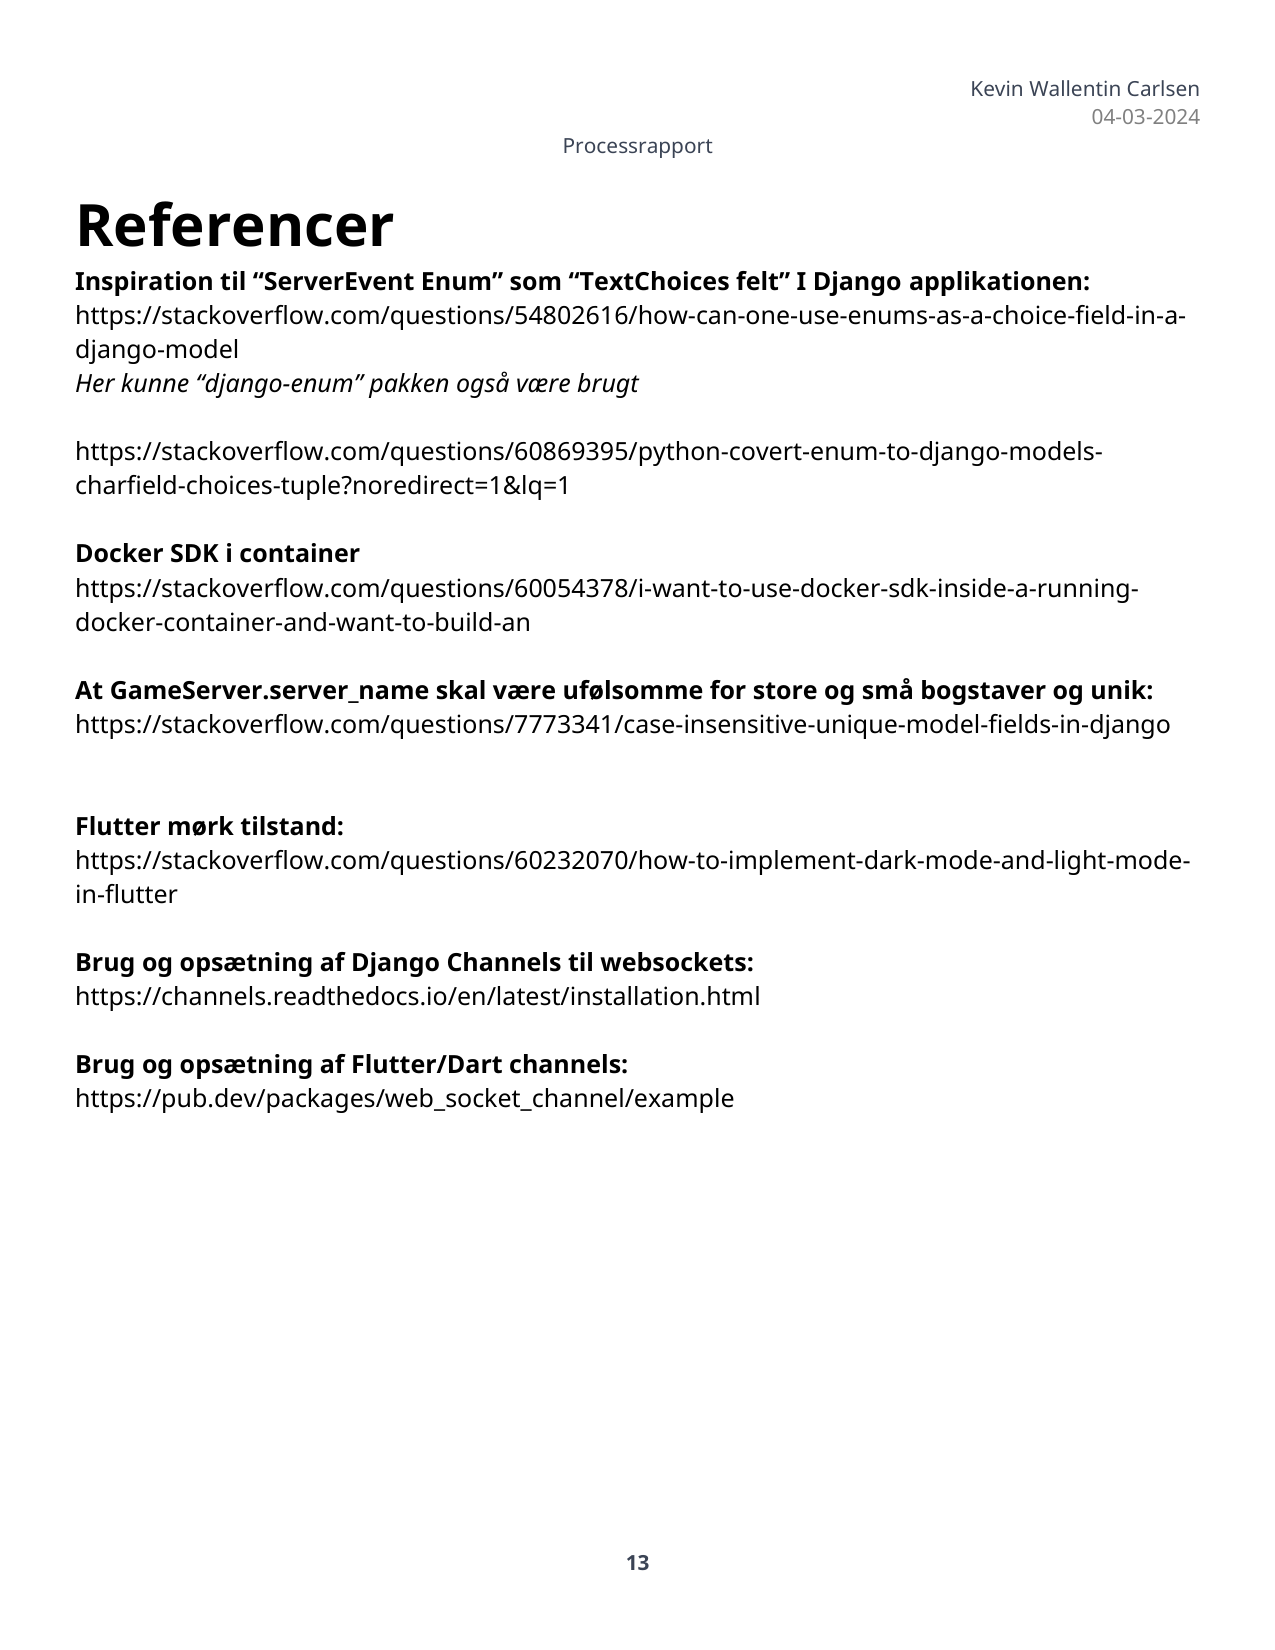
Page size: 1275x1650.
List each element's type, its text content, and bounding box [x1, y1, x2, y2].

text Inspiration til “ServerEvent Enum” som “TextChoices felt” I Django applikationen: [75, 264, 1200, 298]
text https://stackoverflow.com/questions/60054378/i-want-to-use-docker-sdk-inside-a-running-docker-container-and-want-to-build-an [75, 570, 1200, 638]
text At GameServer.server_name skal være ufølsomme for store og små bogstaver og unik: [75, 672, 1200, 706]
text Flutter mørk tilstand: [75, 809, 1200, 843]
text Brug og opsætning af Django Channels til websockets: [75, 945, 1200, 979]
subtitle Referencer [75, 184, 1200, 264]
text https://channels.readthedocs.io/en/latest/installation.html [75, 979, 1200, 1013]
text Brug og opsætning af Flutter/Dart channels: [75, 1047, 1200, 1081]
text https://stackoverflow.com/questions/60232070/how-to-implement-dark-mode-and-light-mode-in-flutter [75, 843, 1200, 911]
text https://stackoverflow.com/questions/60869395/python-covert-enum-to-django-models-charfield-choices-tuple?noredirect=1&lq=1 [75, 434, 1200, 502]
text https://stackoverflow.com/questions/7773341/case-insensitive-unique-model-fields-in-django [75, 706, 1200, 741]
text Docker SDK i container [75, 536, 1200, 570]
text https://stackoverflow.com/questions/54802616/how-can-one-use-enums-as-a-choice-field-in-a-django-model [75, 298, 1200, 366]
text https://pub.dev/packages/web_socket_channel/example [75, 1081, 1200, 1115]
text Her kunne “django-enum” pakken også være brugt [75, 366, 1200, 400]
